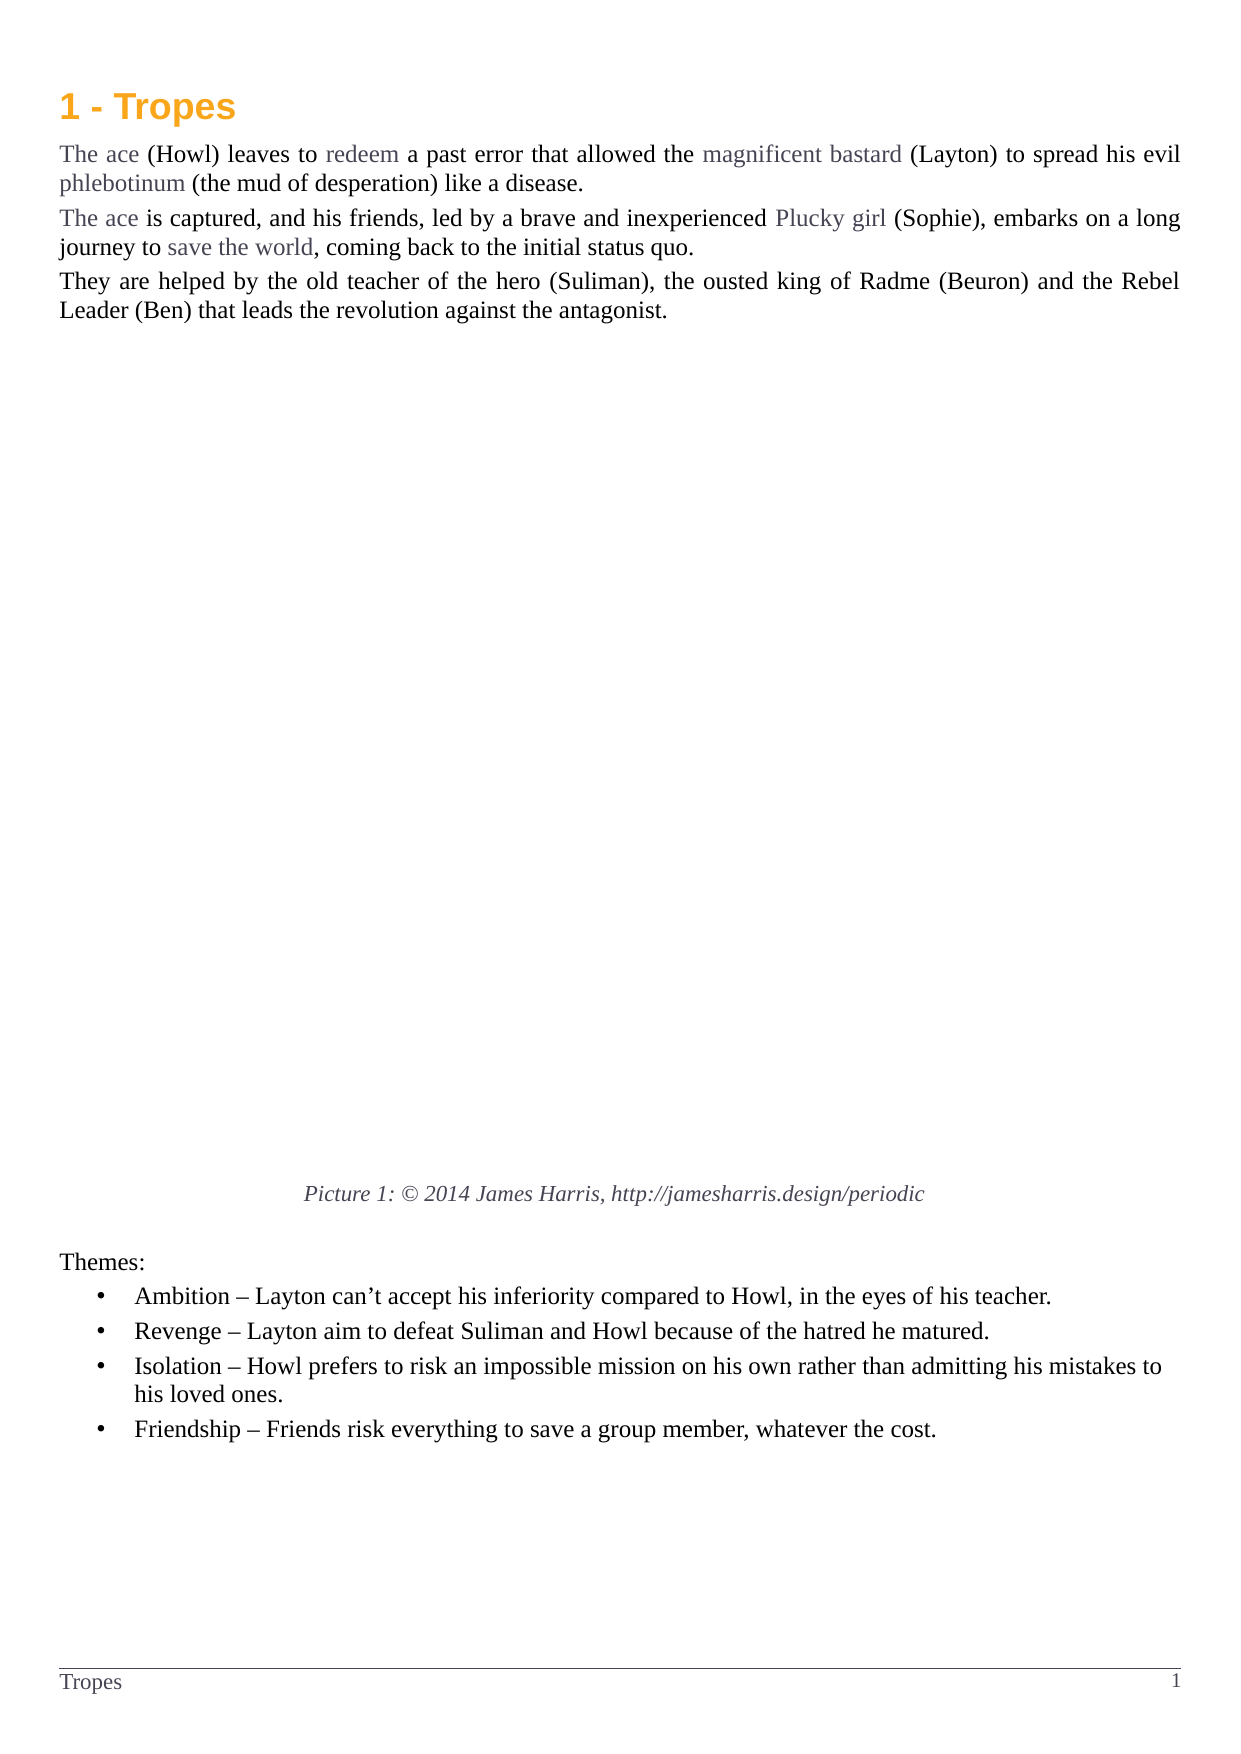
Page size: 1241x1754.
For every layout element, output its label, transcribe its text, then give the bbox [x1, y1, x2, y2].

list Isolation – Howl prefers to risk an impossible mission on his own rather than admitting his mistakes to his loved ones. [97, 1351, 1181, 1408]
list Revenge – Layton aim to defeat Suliman and Howl because of the hatred he matured. [97, 1316, 1181, 1345]
text Picture 1: © 2014 James Harris, http://jamesharris.design/periodic [304, 377, 937, 1206]
text The ace (Howl) leaves to redeem a past error that allowed the magnificent bastard (Layton) to spread his evil phlebotinum (the mud of desperation) like a disease. [59, 139, 1181, 197]
list Ambition – Layton can’t accept his inferiority compared to Howl, in the eyes of his teacher. [97, 1281, 1181, 1310]
text The ace is captured, and his friends, led by a brave and inexperienced Plucky girl (Sophie), embarks on a long journey to save the world, coming back to the initial status quo. [59, 203, 1181, 260]
text Themes: [59, 1247, 1181, 1275]
subtitle Tropes [59, 84, 1181, 127]
list Friendship – Friends risk everything to save a group member, whatever the cost. [97, 1414, 1181, 1443]
text They are helped by the old teacher of the hero (Suliman), the ousted king of Radme (Beuron) and the Rebel Leader (Ben) that leads the revolution against the antagonist. [59, 266, 1181, 324]
